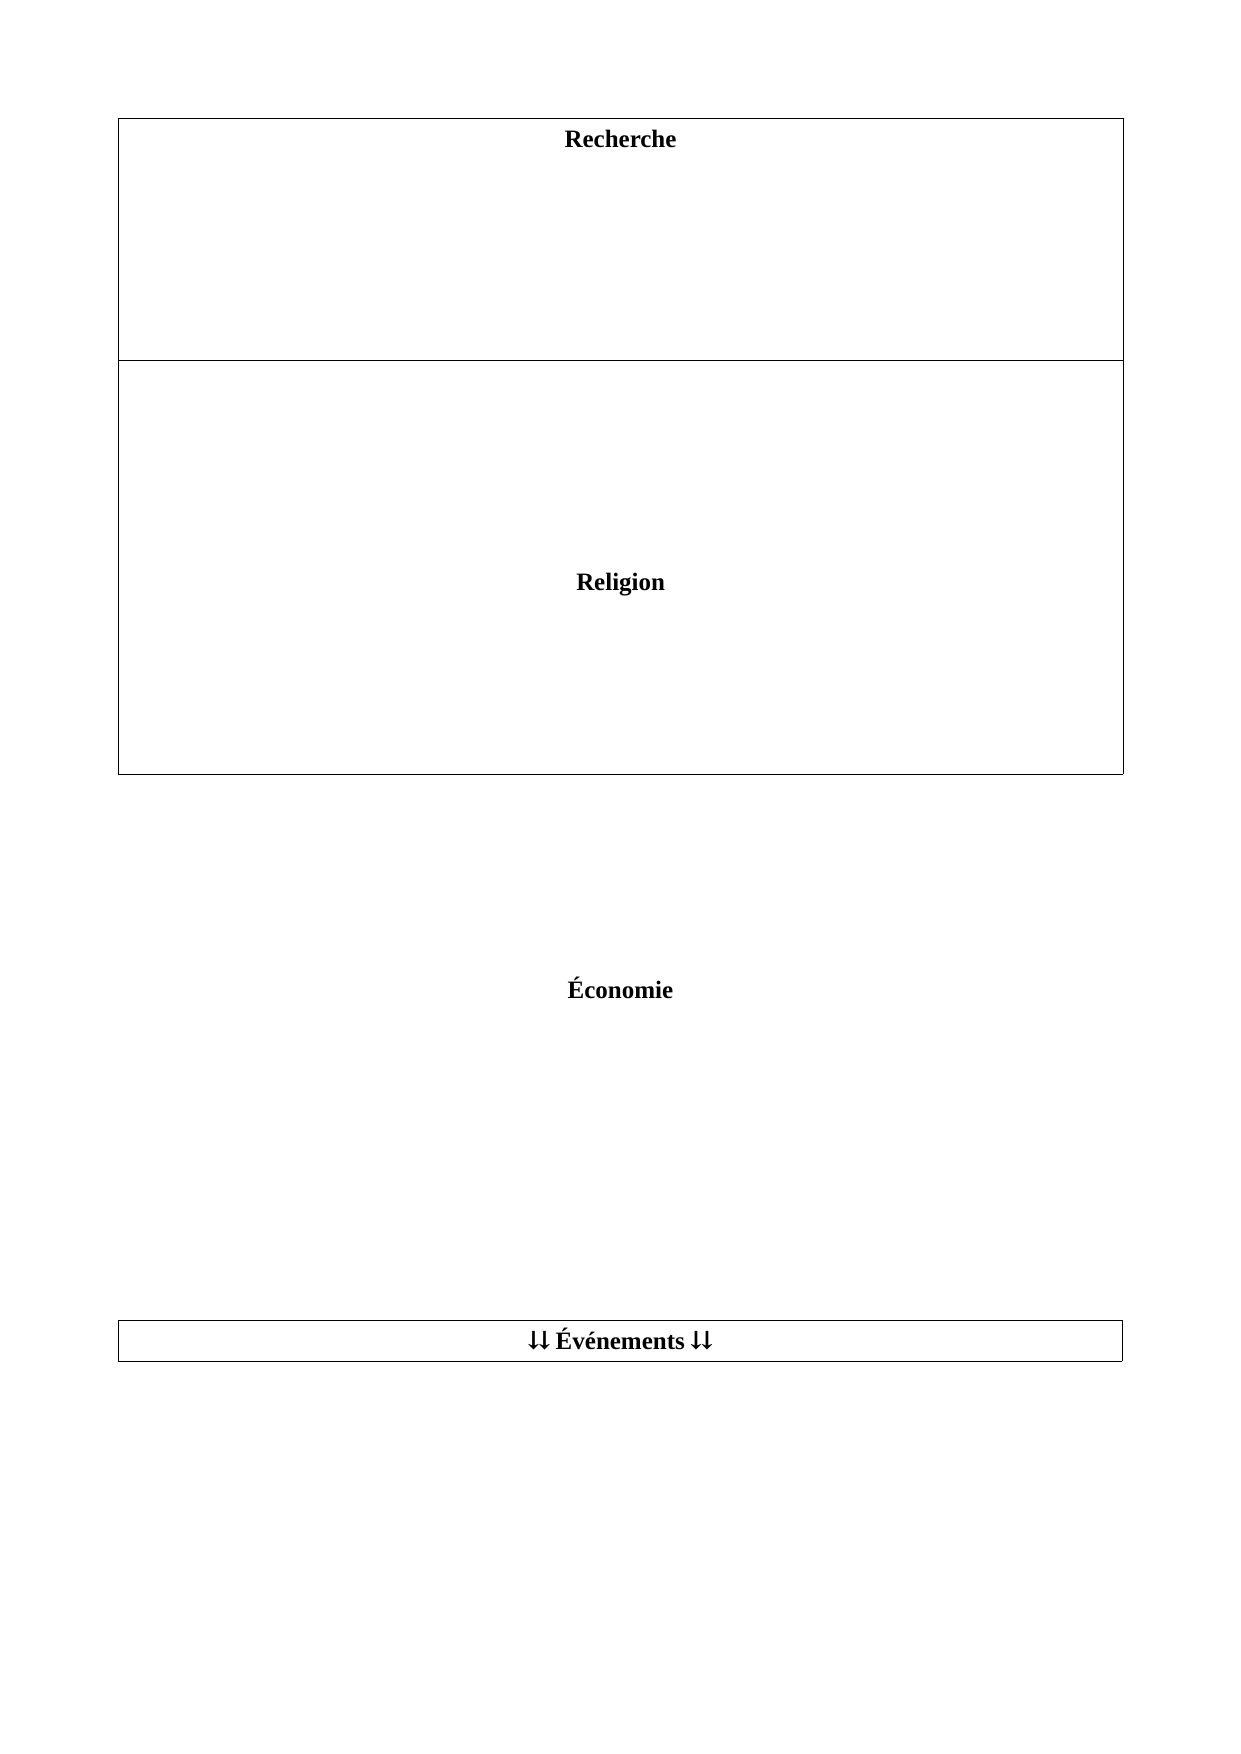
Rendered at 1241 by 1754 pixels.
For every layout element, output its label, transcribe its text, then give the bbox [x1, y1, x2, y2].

table_header ⇊ Événements ⇊ [119, 1321, 1122, 1361]
table_header Religion [119, 361, 1123, 774]
text Économie [118, 975, 1122, 1004]
table_header Recherche [119, 119, 1123, 360]
